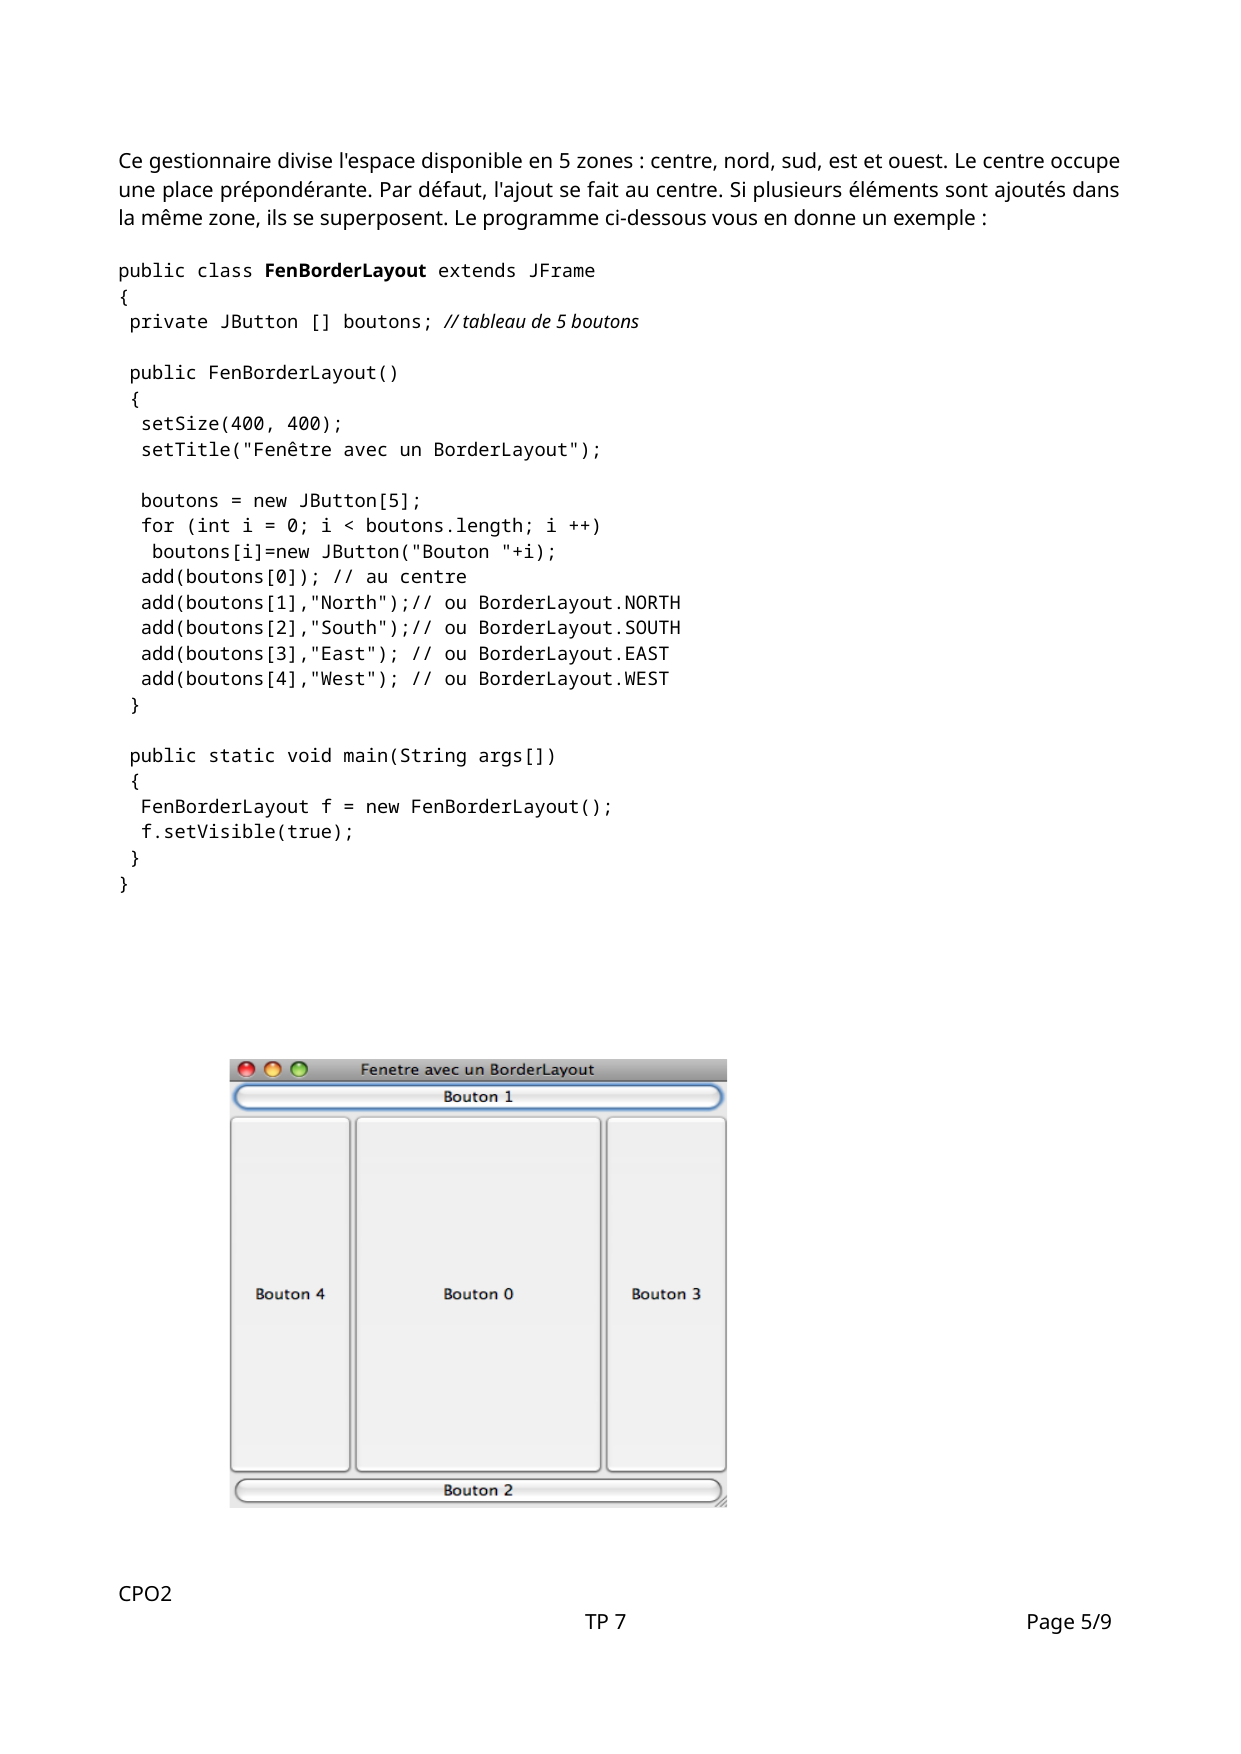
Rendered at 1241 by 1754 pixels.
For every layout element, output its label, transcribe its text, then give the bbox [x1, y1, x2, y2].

text setTitle("Fenêtre avec un BorderLayout"); [118, 436, 1122, 462]
text FenBorderLayout f = new FenBorderLayout(); [118, 793, 1122, 819]
text { [118, 283, 1122, 308]
text { [118, 768, 1122, 793]
text } [118, 870, 1122, 895]
text add(boutons[2],"South");// ou BorderLayout.SOUTH [118, 615, 1122, 640]
text Ce gestionnaire divise l'espace disponible en 5 zones : centre, nord, sud, est et ouest. Le centre occupe une place prépondérante. Par défaut, l'ajout se fait au centre. Si plusieurs éléments sont ajoutés dans la même zone, ils se superposent. Le programme ci-dessous vous en donne un exemple : [118, 147, 1122, 232]
text } [118, 691, 1122, 717]
text for (int i = 0; i < boutons.length; i ++) [118, 513, 1122, 538]
text } [118, 844, 1122, 870]
text boutons[i]=new JButton("Bouton "+i); [118, 538, 1122, 564]
text add(boutons[0]); // au centre [118, 564, 1122, 589]
text f.setVisible(true); [118, 819, 1122, 844]
text private JButton [] boutons; // tableau de 5 boutons [118, 308, 1122, 334]
text setSize(400, 400); [118, 411, 1122, 436]
text public class FenBorderLayout extends JFrame [118, 257, 1122, 283]
text public FenBorderLayout() [118, 359, 1122, 385]
text boutons = new JButton[5]; [118, 487, 1122, 513]
text add(boutons[1],"North");// ou BorderLayout.NORTH [118, 589, 1122, 615]
text { [118, 385, 1122, 411]
text add(boutons[4],"West"); // ou BorderLayout.WEST [118, 666, 1122, 691]
picture [229, 1059, 728, 1508]
text public static void main(String args[]) [118, 742, 1122, 768]
text add(boutons[3],"East"); // ou BorderLayout.EAST [118, 640, 1122, 666]
